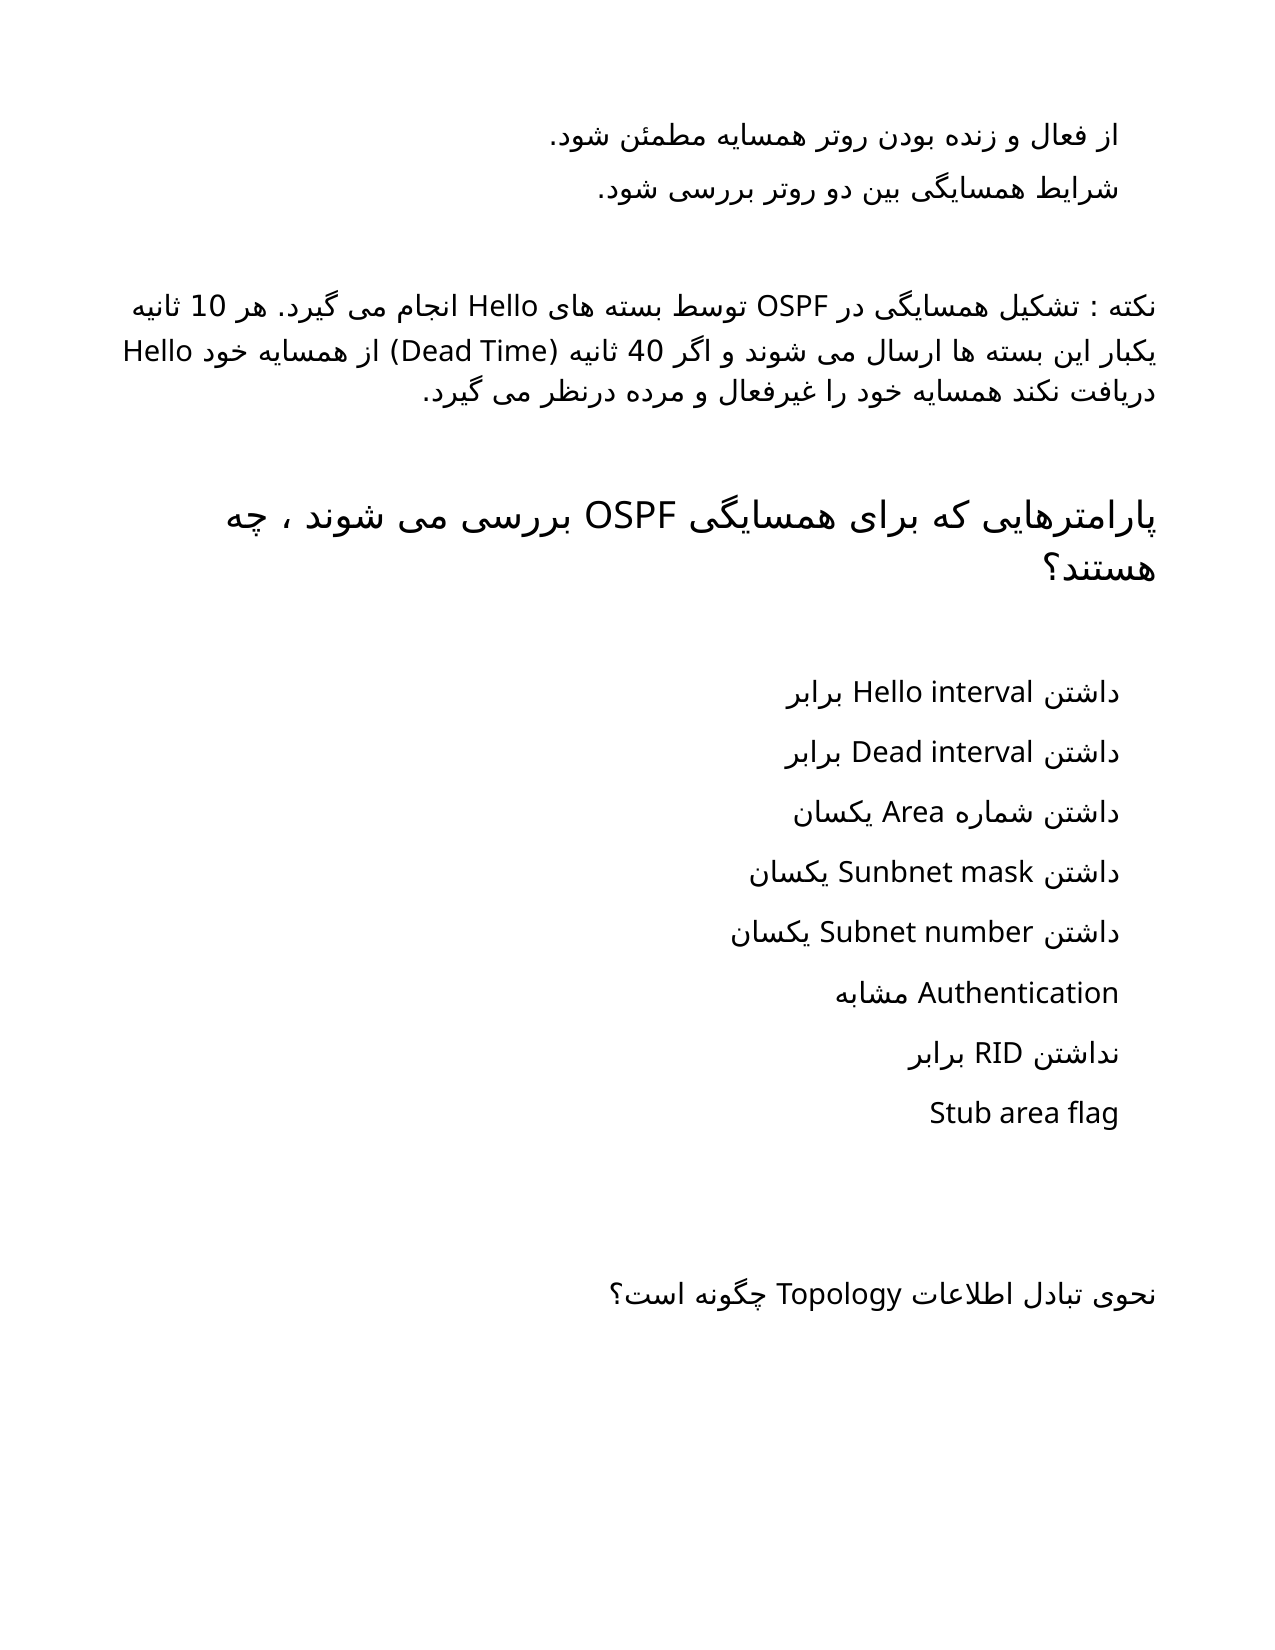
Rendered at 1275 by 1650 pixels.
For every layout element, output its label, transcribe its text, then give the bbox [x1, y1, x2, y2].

text داشتن شماره Area یکسان [118, 791, 1157, 831]
text نکته : تشکیل همسایگی در OSPF توسط بسته های Hello انجام می گیرد. هر 10 ثانیه یکبار این بسته ها ارسال می شوند و اگر 40 ثانیه (Dead Time) از همسایه خود Hello دریافت نکند همسایه خود را غیرفعال و مرده درنظر می گیرد. [118, 285, 1157, 409]
text از فعال و زنده بودن روتر همسایه مطمئن شود. [118, 118, 1157, 152]
text شرایط همسایگی بین دو روتر بررسی شود. [118, 172, 1157, 206]
text نداشتن RID برابر [118, 1032, 1157, 1072]
text Authentication مشابه [118, 972, 1157, 1012]
text پارامترهایی که برای همسایگی OSPF بررسی می شوند ، چه هستند؟ [118, 488, 1157, 590]
text داشتن Subnet number یکسان [118, 912, 1157, 951]
text داشتن Dead interval برابر [118, 731, 1157, 771]
text نحوی تبادل اطلاعات Topology چگونه است؟ [118, 1273, 1157, 1313]
text داشتن Hello interval برابر [118, 671, 1157, 711]
text Stub area flag [118, 1092, 1157, 1132]
text داشتن Sunbnet mask یکسان [118, 852, 1157, 891]
